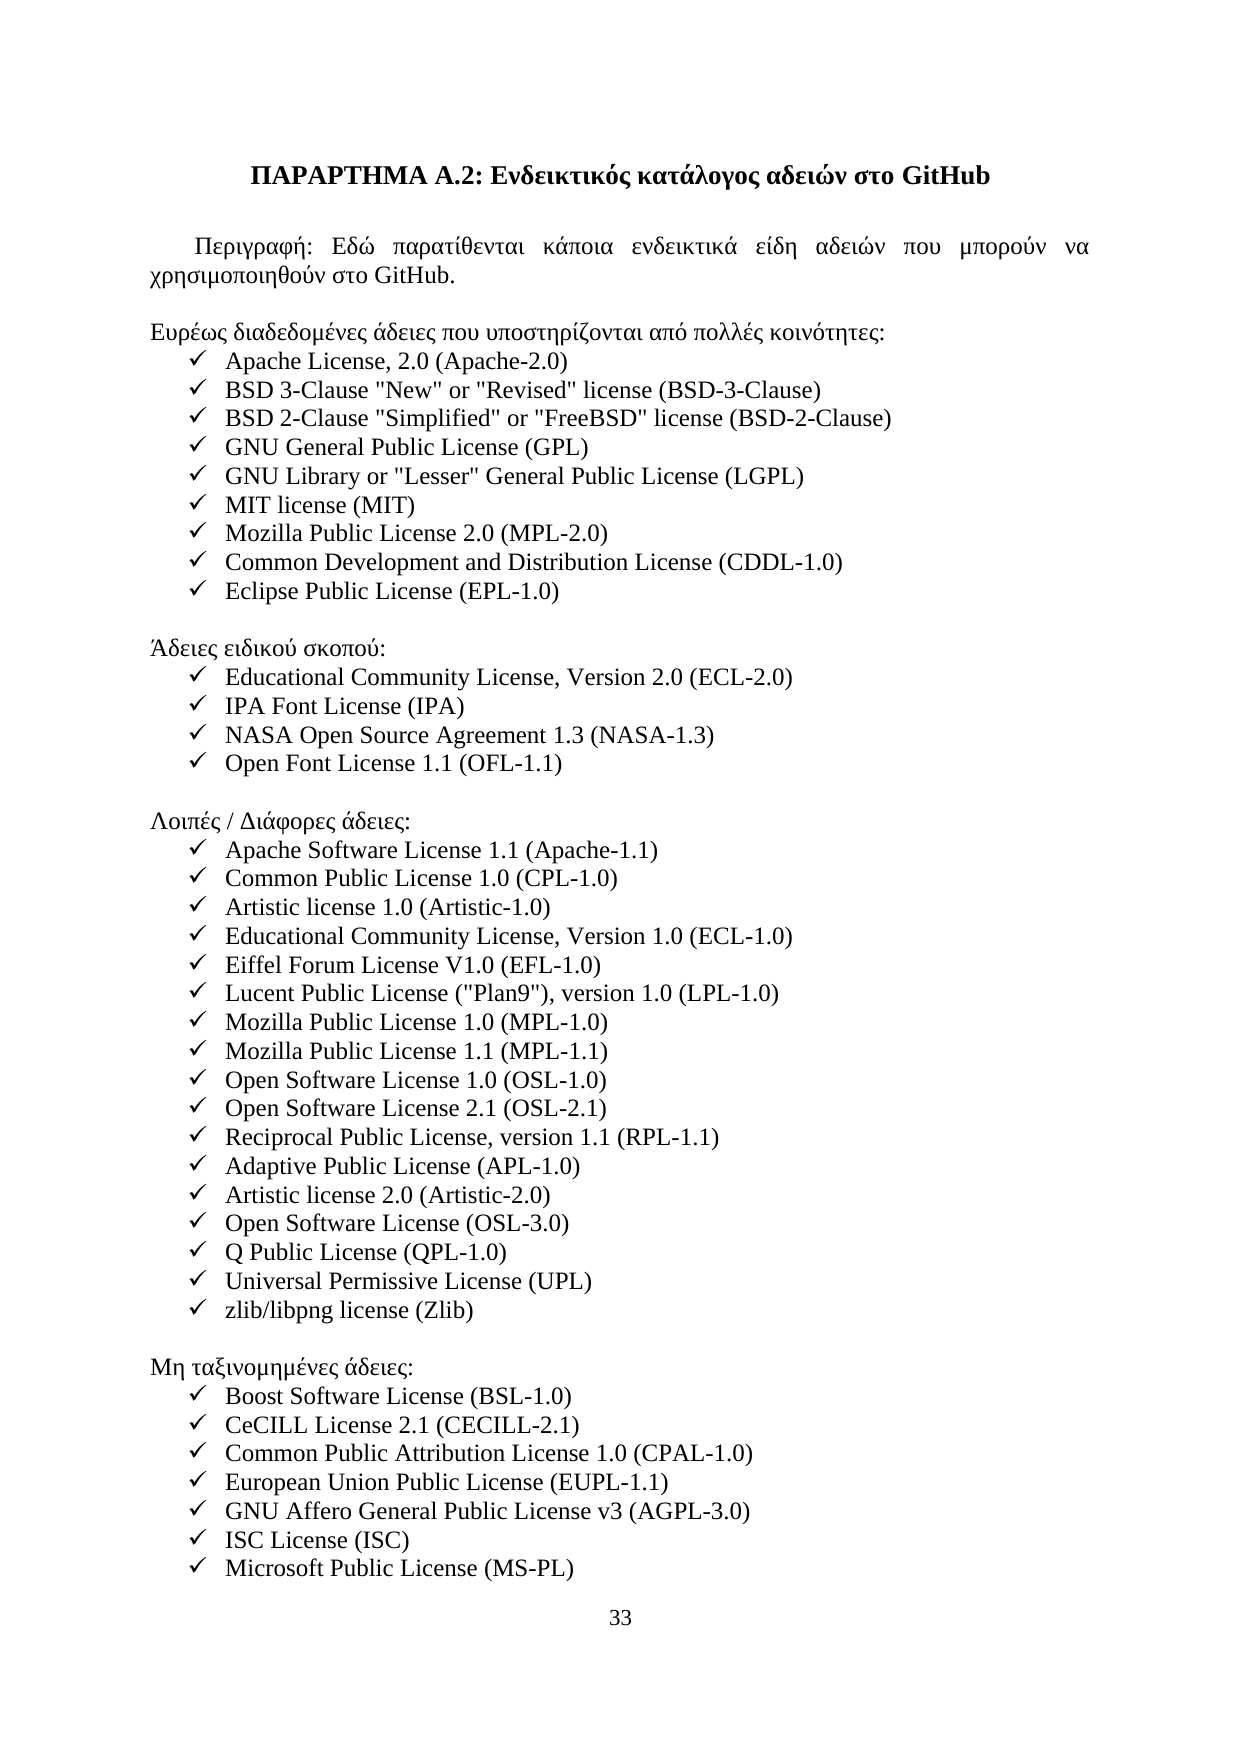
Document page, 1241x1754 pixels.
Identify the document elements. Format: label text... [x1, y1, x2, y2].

list Educational Community License, Version 2.0 (ECL-2.0) [187, 662, 1091, 691]
list Common Public Attribution License 1.0 (CPAL-1.0) [187, 1438, 1091, 1467]
list Artistic license 2.0 (Artistic-2.0) [187, 1180, 1091, 1208]
text Μη ταξινομημένες άδειες: [150, 1352, 1091, 1381]
list Apache Software License 1.1 (Apache-1.1) [187, 835, 1091, 863]
list Boost Software License (BSL-1.0) [187, 1381, 1091, 1410]
list Adaptive Public License (APL-1.0) [187, 1151, 1091, 1180]
list Open Software License (OSL-3.0) [187, 1208, 1091, 1237]
list GNU Library or "Lesser" General Public License (LGPL) [187, 461, 1091, 490]
list Common Public License 1.0 (CPL-1.0) [187, 863, 1091, 892]
list BSD 3-Clause "New" or "Revised" license (BSD-3-Clause) [187, 375, 1091, 403]
list IPA Font License (IPA) [187, 691, 1091, 720]
list GNU Affero General Public License v3 (AGPL-3.0) [187, 1496, 1091, 1525]
list Universal Permissive License (UPL) [187, 1266, 1091, 1295]
list Mozilla Public License 1.0 (MPL-1.0) [187, 1007, 1091, 1036]
list Apache License, 2.0 (Apache-2.0) [187, 346, 1091, 375]
list Artistic license 1.0 (Artistic-1.0) [187, 892, 1091, 921]
list Mozilla Public License 2.0 (MPL-2.0) [187, 518, 1091, 547]
list NASA Open Source Agreement 1.3 (NASA-1.3) [187, 720, 1091, 748]
subtitle ΠΑΡΑΡΤΗΜΑ Α.2: Ενδεικτικός κατάλογος αδειών στο GitHub [150, 159, 1091, 191]
list European Union Public License (EUPL-1.1) [187, 1467, 1091, 1496]
text Άδειες ειδικού σκοπού: [150, 633, 1091, 662]
list Open Software License 2.1 (OSL-2.1) [187, 1093, 1091, 1122]
list Common Development and Distribution License (CDDL-1.0) [187, 547, 1091, 576]
list Mozilla Public License 1.1 (MPL-1.1) [187, 1036, 1091, 1065]
text Ευρέως διαδεδομένες άδειες που υποστηρίζονται από πολλές κοινότητες: [150, 317, 1091, 346]
list Educational Community License, Version 1.0 (ECL-1.0) [187, 921, 1091, 950]
list Q Public License (QPL-1.0) [187, 1237, 1091, 1266]
text Περιγραφή: Εδώ παρατίθενται κάποια ενδεικτικά είδη αδειών που μπορούν να χρησιμοποιηθούν στο GitHub. [150, 231, 1091, 288]
list Open Font License 1.1 (OFL-1.1) [187, 748, 1091, 777]
list Lucent Public License ("Plan9"), version 1.0 (LPL-1.0) [187, 978, 1091, 1007]
list Microsoft Public License (MS-PL) [187, 1553, 1091, 1582]
list GNU General Public License (GPL) [187, 432, 1091, 461]
text Λοιπές / Διάφορες άδειες: [150, 806, 1091, 835]
list ISC License (ISC) [187, 1525, 1091, 1553]
list Eclipse Public License (EPL-1.0) [187, 576, 1091, 605]
list Reciprocal Public License, version 1.1 (RPL-1.1) [187, 1122, 1091, 1151]
list CeCILL License 2.1 (CECILL-2.1) [187, 1410, 1091, 1438]
list zlib/libpng license (Zlib) [187, 1295, 1091, 1323]
list Open Software License 1.0 (OSL-1.0) [187, 1065, 1091, 1093]
list MIT license (MIT) [187, 490, 1091, 518]
list Eiffel Forum License V1.0 (EFL-1.0) [187, 950, 1091, 978]
list BSD 2-Clause "Simplified" or "FreeBSD" license (BSD-2-Clause) [187, 403, 1091, 432]
